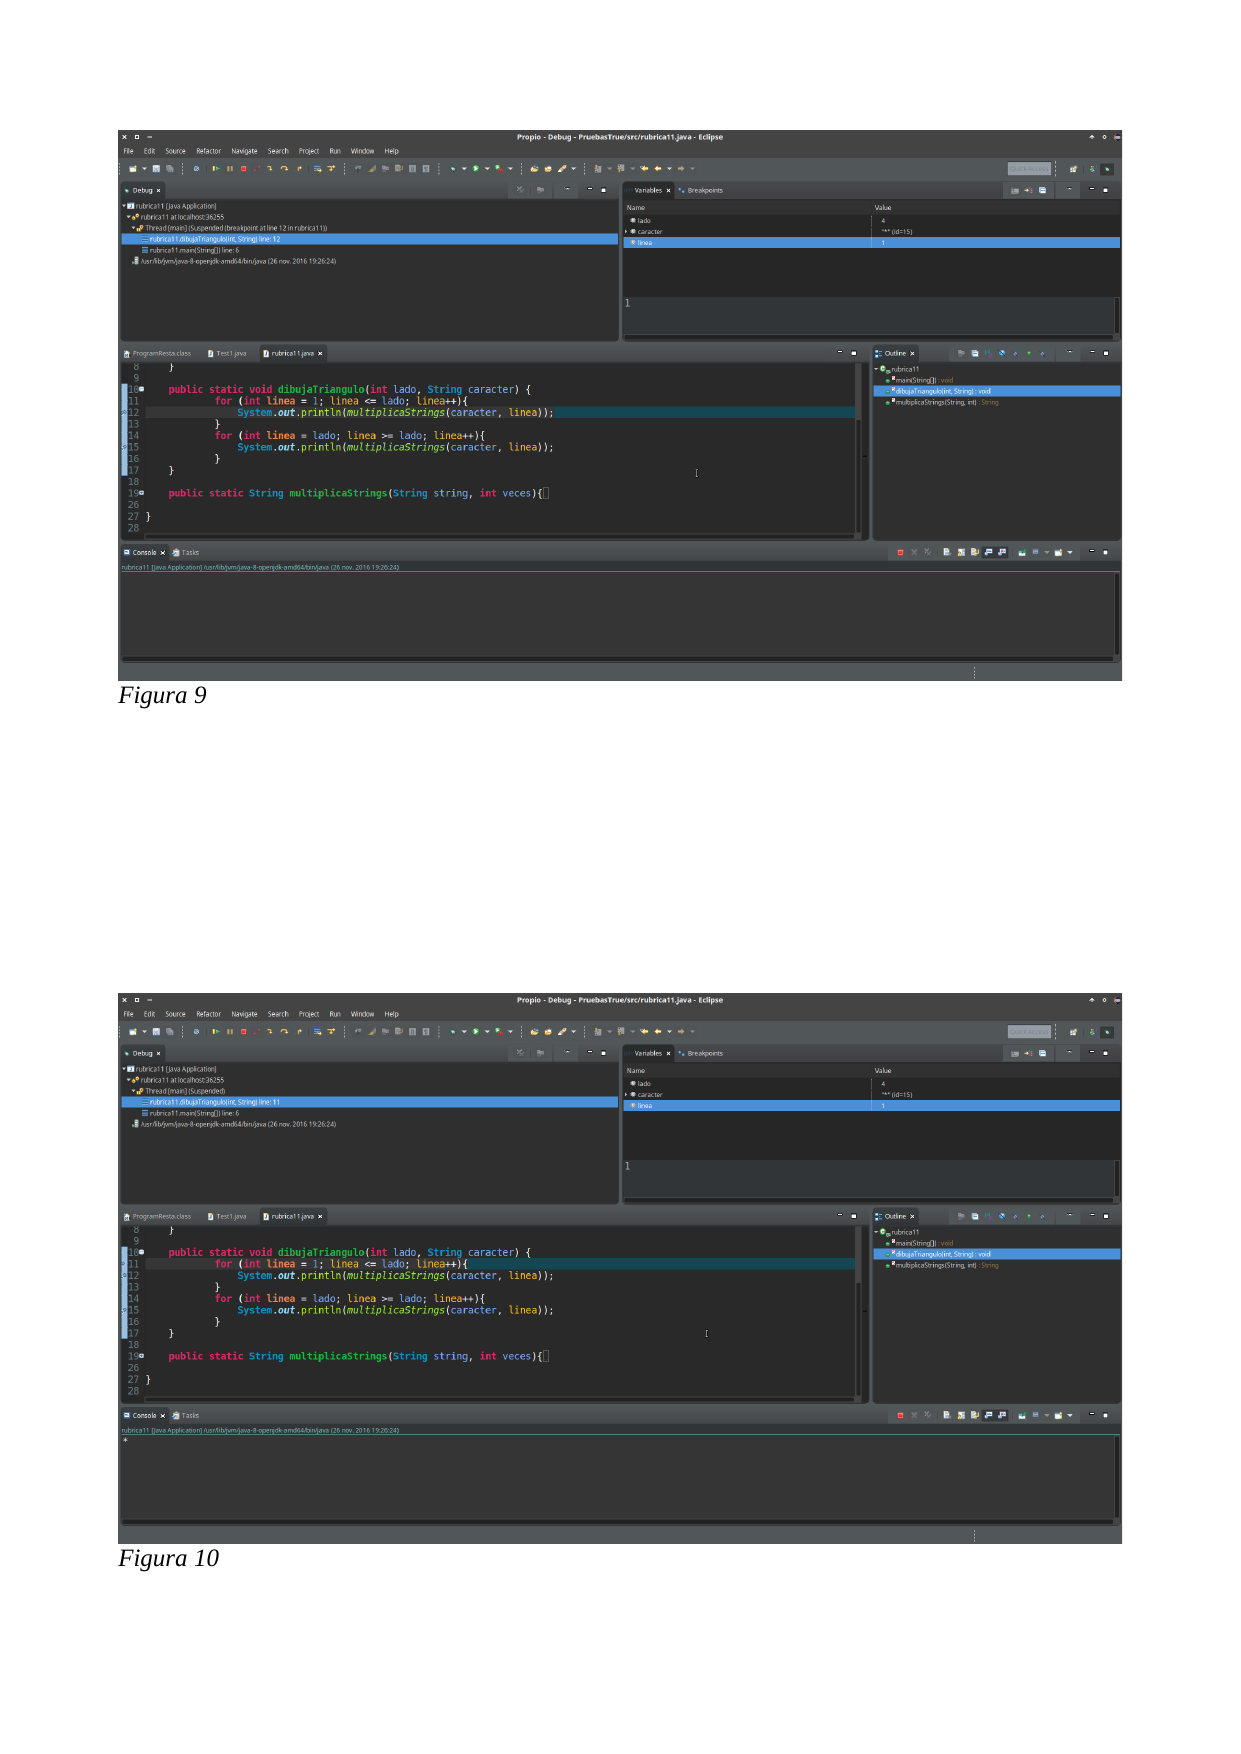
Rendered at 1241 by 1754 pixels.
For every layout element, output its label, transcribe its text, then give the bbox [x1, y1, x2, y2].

text Figura 10 [118, 1544, 1122, 1572]
text Figura 9 [118, 681, 1122, 709]
picture [118, 130, 1123, 681]
picture [118, 993, 1123, 1544]
